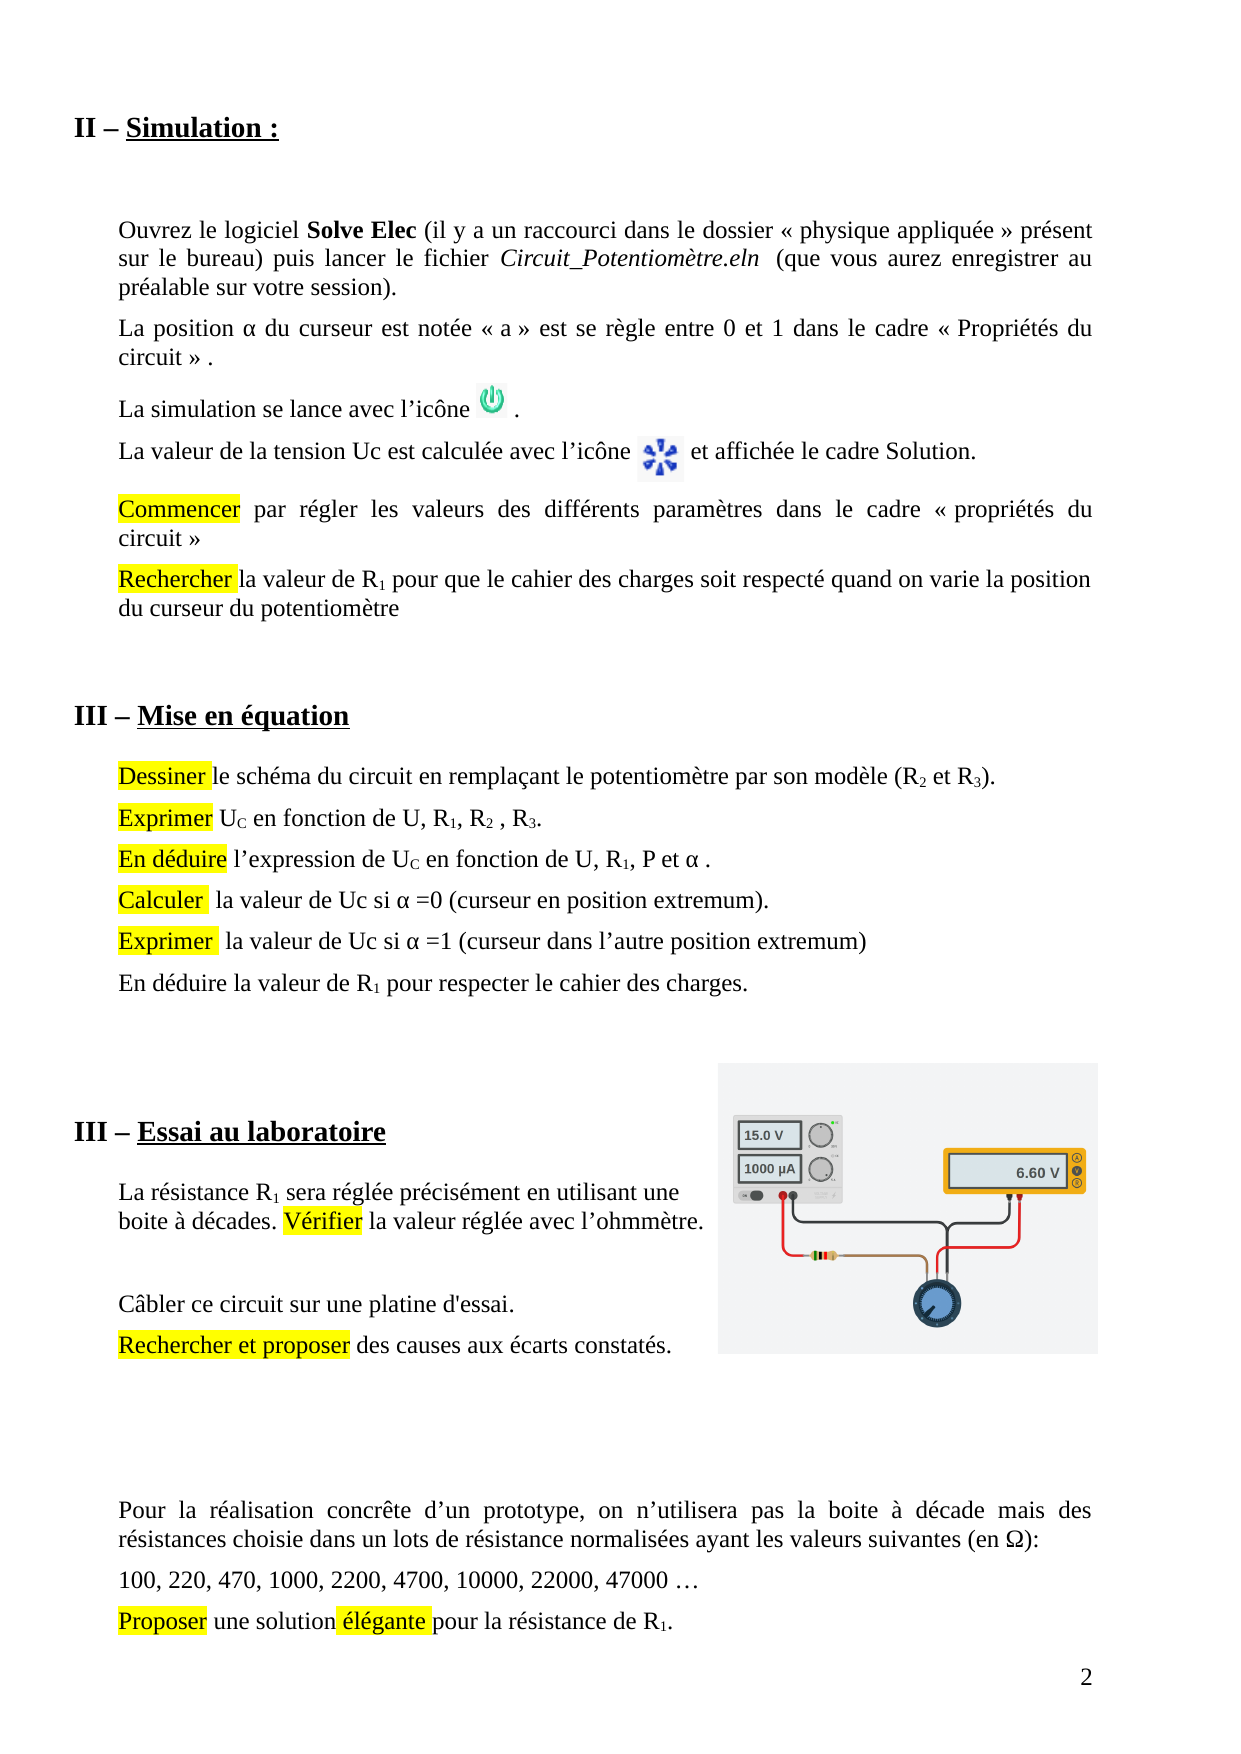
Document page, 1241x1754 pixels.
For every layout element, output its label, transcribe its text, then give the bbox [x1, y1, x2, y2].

text La résistance R1 sera réglée précisément en utilisant une boite à décades. Vérifier la valeur réglée avec l’ohmmètre. [118, 1177, 717, 1235]
picture [637, 436, 685, 482]
text Pour la réalisation concrête d’un prototype, on n’utilisera pas la boite à décade mais des résistances choisie dans un lots de résistance normalisées ayant les valeurs suivantes (en Ω): [118, 1495, 1092, 1552]
text En déduire la valeur de R1 pour respecter le cahier des charges. [118, 968, 1092, 996]
picture [476, 383, 508, 418]
text Proposer une solution élégante pour la résistance de R1. [118, 1606, 1092, 1635]
text Ouvrez le logiciel Solve Elec (il y a un raccourci dans le dossier « physique appliquée » présent sur le bureau) puis lancer le fichier Circuit_Potentiomètre.eln (que vous aurez enregistrer au préalable sur votre session). [118, 215, 1092, 301]
text Dessiner le schéma du circuit en remplaçant le potentiomètre par son modèle (R2 et R3). [118, 761, 1092, 790]
text III – Essai au laboratoire [74, 1114, 717, 1148]
text Exprimer UC en fonction de U, R1, R2 , R3. [118, 803, 1092, 831]
text Exprimer la valeur de Uc si α =1 (curseur dans l’autre position extremum) [118, 926, 1092, 955]
text La position α du curseur est notée « a » est se règle entre 0 et 1 dans le cadre « Propriétés du circuit » . [118, 313, 1092, 371]
picture [717, 1063, 1098, 1354]
text La simulation se lance avec l’icône . [118, 383, 1092, 423]
text Câbler ce circuit sur une platine d'essai. [118, 1289, 717, 1317]
text Commencer par régler les valeurs des différents paramètres dans le cadre « propriétés du circuit » [118, 494, 1092, 552]
text III – Mise en équation [74, 698, 1092, 732]
text Calculer la valeur de Uc si α =0 (curseur en position extremum). [118, 885, 1092, 914]
text 100, 220, 470, 1000, 2200, 4700, 10000, 22000, 47000 … [118, 1565, 1092, 1594]
text La valeur de la tension Uc est calculée avec l’icône [118, 436, 637, 482]
text Rechercher et proposer des causes aux écarts constatés. [118, 1330, 1092, 1359]
text Rechercher la valeur de R1 pour que le cahier des charges soit respecté quand on varie la position du curseur du potentiomètre [118, 564, 1092, 622]
text et affichée le cadre Solution. [685, 436, 1092, 482]
text En déduire l’expression de UC en fonction de U, R1, P et α . [118, 844, 1092, 873]
text II – Simulation : [74, 110, 1092, 144]
